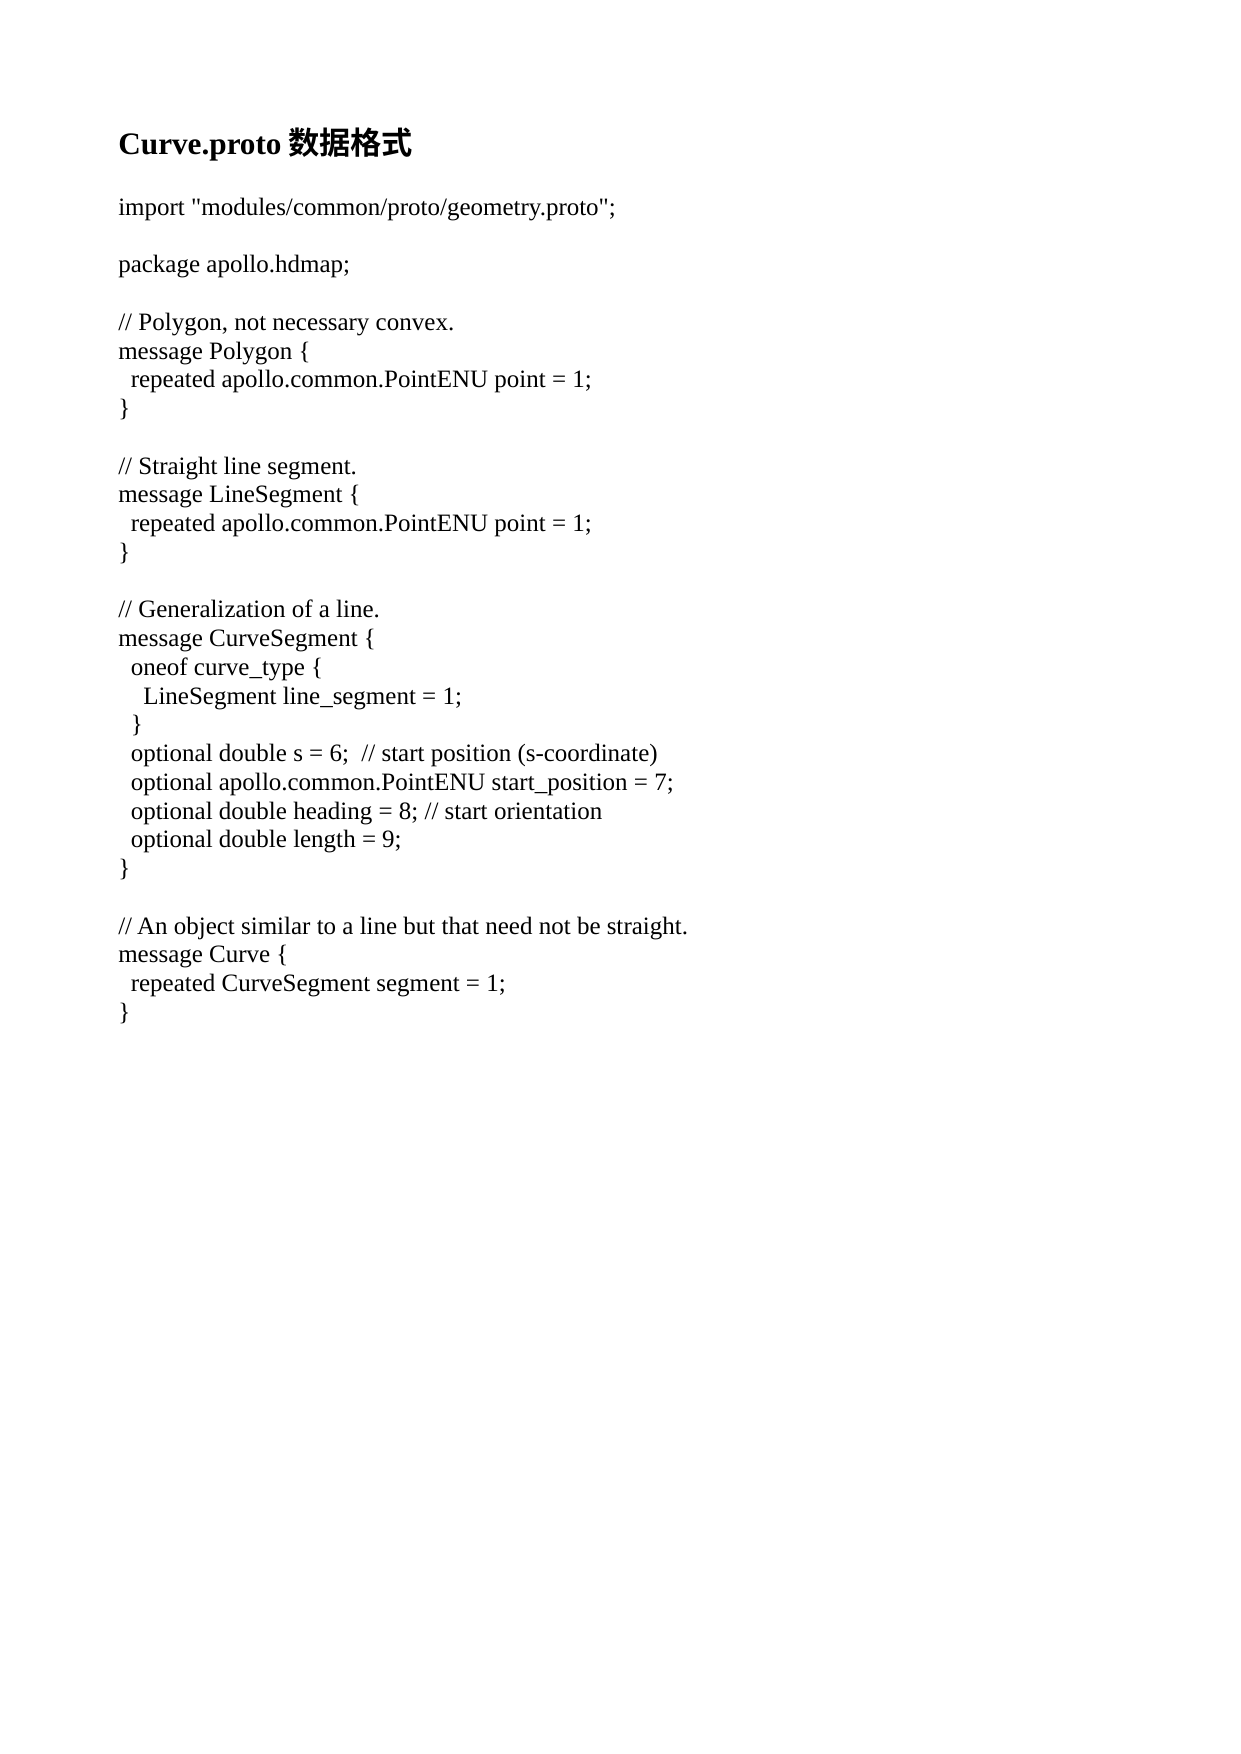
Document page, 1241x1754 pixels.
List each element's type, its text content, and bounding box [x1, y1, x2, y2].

text // Polygon, not necessary convex. [118, 307, 1122, 336]
text LineSegment line_segment = 1; [118, 681, 1122, 709]
text repeated CurveSegment segment = 1; [118, 968, 1122, 997]
text optional double length = 9; [118, 824, 1122, 853]
text // Generalization of a line. [118, 594, 1122, 623]
text optional apollo.common.PointENU start_position = 7; [118, 767, 1122, 796]
text // Straight line segment. [118, 451, 1122, 479]
text } [118, 709, 1122, 738]
text } [118, 537, 1122, 566]
text import "modules/common/proto/geometry.proto"; [118, 192, 1122, 221]
text // An object similar to a line but that need not be straight. [118, 911, 1122, 939]
text optional double heading = 8; // start orientation [118, 796, 1122, 824]
text oneof curve_type { [118, 652, 1122, 681]
text Curve.proto数据格式 [118, 118, 1122, 163]
text } [118, 853, 1122, 882]
text repeated apollo.common.PointENU point = 1; [118, 508, 1122, 537]
text message LineSegment { [118, 479, 1122, 508]
text } [118, 997, 1122, 1026]
text } [118, 393, 1122, 422]
text optional double s = 6; // start position (s-coordinate) [118, 738, 1122, 767]
text message Curve { [118, 939, 1122, 968]
text message Polygon { [118, 336, 1122, 364]
text message CurveSegment { [118, 623, 1122, 652]
text repeated apollo.common.PointENU point = 1; [118, 364, 1122, 393]
text package apollo.hdmap; [118, 249, 1122, 278]
